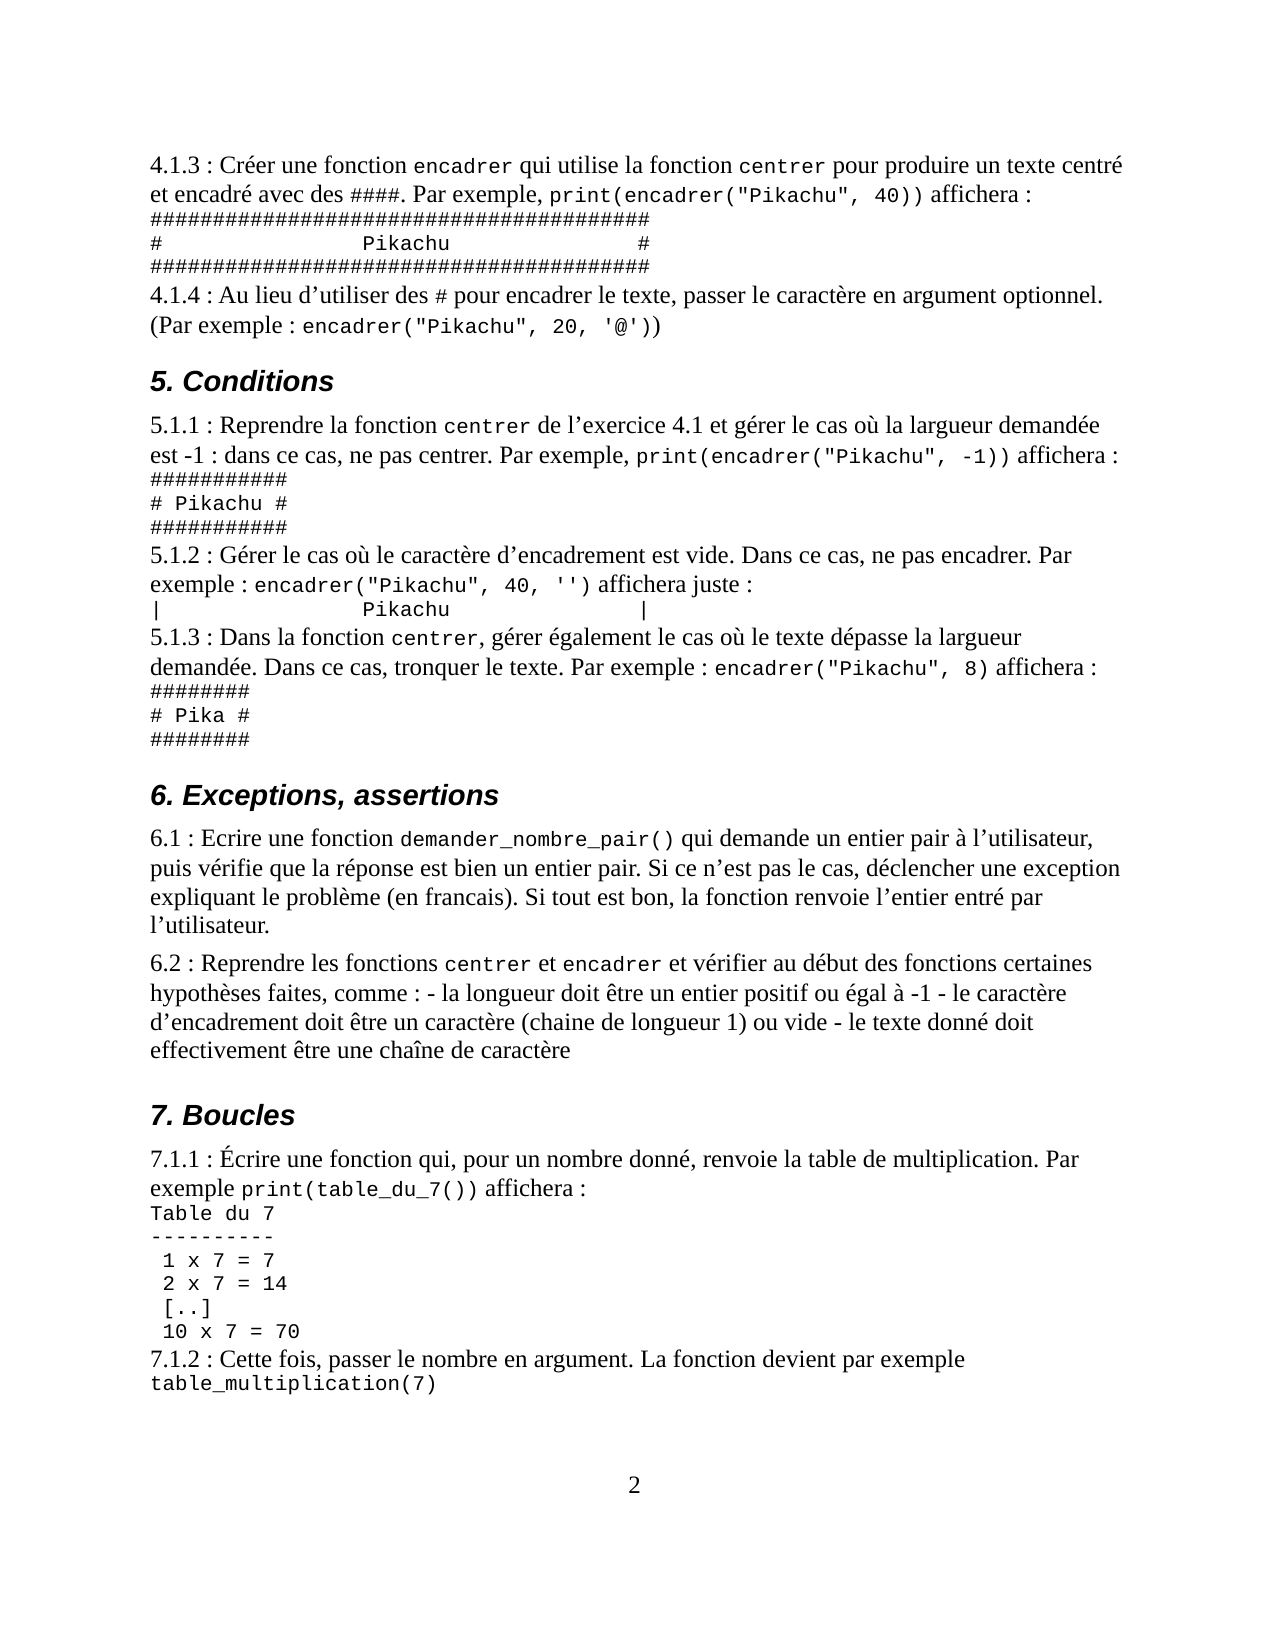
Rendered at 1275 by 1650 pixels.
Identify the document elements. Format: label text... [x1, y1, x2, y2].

text 7.1.2 : Cette fois, passer le nombre en argument. La fonction devient par exemple table_multiplication(7) [150, 1344, 1125, 1397]
text 7.1.1 : Écrire une fonction qui, pour un nombre donné, renvoie la table de multiplication. Par exemple print(table_du_7()) affichera : [150, 1144, 1125, 1202]
text 6.2 : Reprendre les fonctions centrer et encadrer et vérifier au début des fonctions certaines hypothèses faites, comme : - la longueur doit être un entier positif ou égal à -1 - le caractère d’encadrement doit être un caractère (chaine de longueur 1) ou vide - le texte donné doit effectivement être une chaîne de caractère [150, 948, 1125, 1064]
text # Pikachu # [150, 233, 1125, 256]
text ######################################## [150, 256, 1125, 280]
text 5.1.3 : Dans la fonction centrer, gérer également le cas où le texte dépasse la largueur demandée. Dans ce cas, tronquer le texte. Par exemple : encadrer("Pikachu", 8) affichera : [150, 622, 1125, 682]
text ######################################## [150, 209, 1125, 233]
text ######## [150, 729, 1125, 752]
text [..] [150, 1297, 1125, 1321]
subtitle 6. Exceptions, assertions [150, 777, 1125, 811]
subtitle 7. Boucles [150, 1098, 1125, 1132]
text ########### [150, 517, 1125, 540]
text # Pika # [150, 705, 1125, 729]
text 6.1 : Ecrire une fonction demander_nombre_pair() qui demande un entier pair à l’utilisateur, puis vérifie que la réponse est bien un entier pair. Si ce n’est pas le cas, déclencher une exception expliquant le problème (en francais). Si tout est bon, la fonction renvoie l’entier entré par l’utilisateur. [150, 823, 1125, 939]
text 4.1.4 : Au lieu d’utiliser des # pour encadrer le texte, passer le caractère en argument optionnel. (Par exemple : encadrer("Pikachu", 20, '@')) [150, 280, 1125, 339]
text 10 x 7 = 70 [150, 1321, 1125, 1344]
subtitle 5. Conditions [150, 364, 1125, 398]
text | Pikachu | [150, 599, 1125, 622]
text Table du 7 [150, 1202, 1125, 1226]
text 5.1.1 : Reprendre la fonction centrer de l’exercice 4.1 et gérer le cas où la largueur demandée est -1 : dans ce cas, ne pas centrer. Par exemple, print(encadrer("Pikachu", -1)) affichera : [150, 410, 1125, 469]
text ######## [150, 682, 1125, 705]
text 2 x 7 = 14 [150, 1273, 1125, 1297]
text 4.1.3 : Créer une fonction encadrer qui utilise la fonction centrer pour produire un texte centré et encadré avec des ####. Par exemple, print(encadrer("Pikachu", 40)) affichera : [150, 150, 1125, 209]
text ---------- [150, 1226, 1125, 1250]
text 1 x 7 = 7 [150, 1250, 1125, 1273]
text ########### [150, 469, 1125, 493]
text 5.1.2 : Gérer le cas où le caractère d’encadrement est vide. Dans ce cas, ne pas encadrer. Par exemple : encadrer("Pikachu", 40, '') affichera juste : [150, 540, 1125, 599]
text # Pikachu # [150, 493, 1125, 517]
